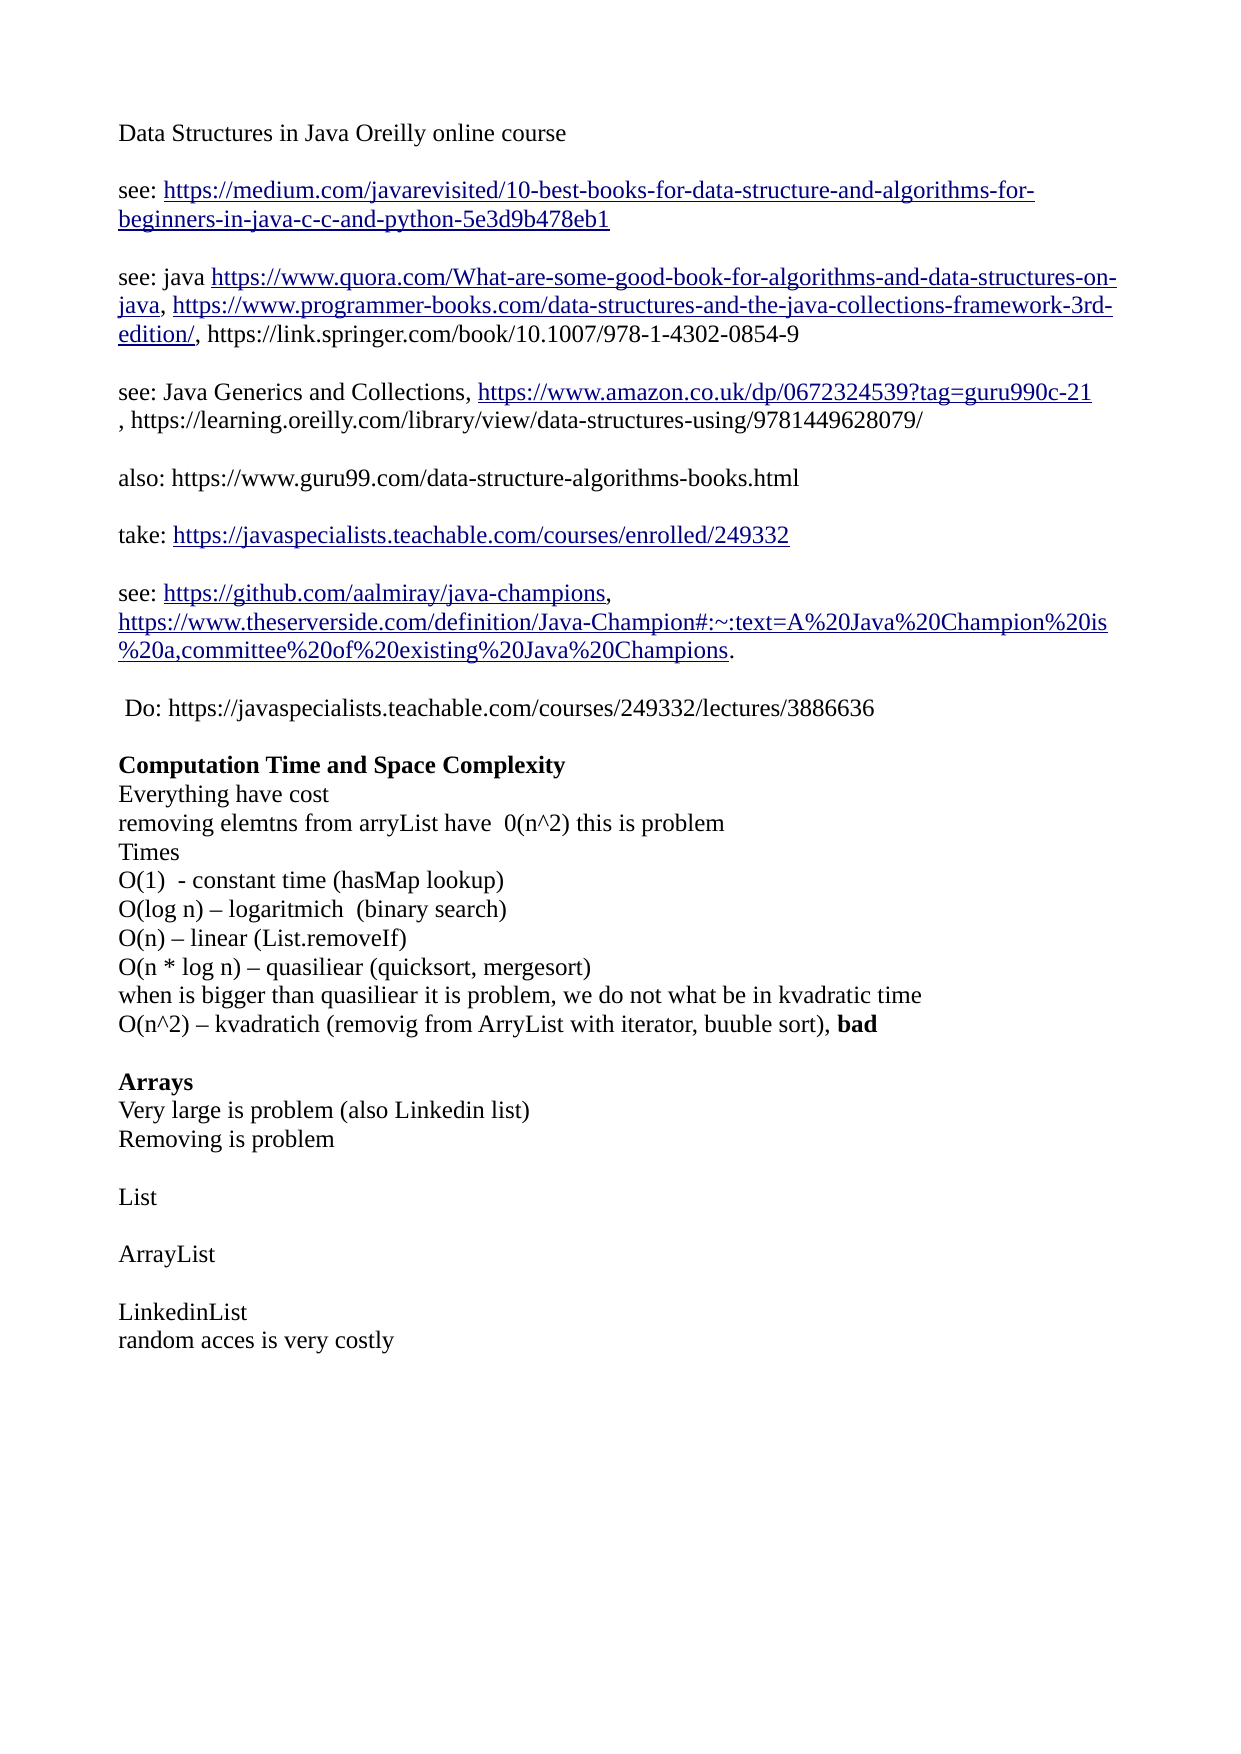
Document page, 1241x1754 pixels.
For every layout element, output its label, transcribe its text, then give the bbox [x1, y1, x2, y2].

text List [118, 1182, 1122, 1211]
text see: https://medium.com/javarevisited/10-best-books-for-data-structure-and-algorithms-for-beginners-in-java-c-c-and-python-5e3d9b478eb1 [118, 176, 1122, 233]
text take: https://javaspecialists.teachable.com/courses/enrolled/249332 [118, 521, 1122, 549]
text , https://learning.oreilly.com/library/view/data-structures-using/9781449628079/ [118, 406, 1122, 434]
text also: https://www.guru99.com/data-structure-algorithms-books.html [118, 463, 1122, 492]
text when is bigger than quasiliear it is problem, we do not what be in kvadratic time O(n^2) – kvadratich (removig from ArryList with iterator, buuble sort), bad [118, 981, 1122, 1038]
text Computation Time and Space Complexity [118, 751, 1122, 779]
text Do: https://javaspecialists.teachable.com/courses/249332/lectures/3886636 [118, 693, 1122, 722]
text O(n) – linear (List.removeIf) O(n * log n) – quasiliear (quicksort, mergesort) [118, 923, 1122, 981]
text see: Java Generics and Collections, https://www.amazon.co.uk/dp/0672324539?tag=guru990c-21 [118, 377, 1122, 406]
text Everything have cost removing elemtns from arryList have 0(n^2) this is problem Times [118, 779, 1122, 866]
text Arrays [118, 1067, 1122, 1096]
text see: java https://www.quora.com/What-are-some-good-book-for-algorithms-and-data-structures-on-java, https://www.programmer-books.com/data-structures-and-the-java-collections-framework-3rd-edition/, https://link.springer.com/book/10.1007/978-1-4302-0854-9 [118, 262, 1122, 348]
text Very large is problem (also Linkedin list) Removing is problem [118, 1096, 1122, 1153]
text LinkedinList [118, 1297, 1122, 1326]
text random acces is very costly [118, 1326, 1122, 1354]
text O(1) - constant time (hasMap lookup) [118, 866, 1122, 894]
text ArrayList [118, 1239, 1122, 1268]
text O(log n) – logaritmich (binary search) [118, 894, 1122, 923]
text see: https://github.com/aalmiray/java-champions, https://www.theserverside.com/definition/Java-Champion#:~:text=A%20Java%20Champion%20is%20a,committee%20of%20existing%20Java%20Champions. [118, 578, 1122, 664]
text Data Structures in Java Oreilly online course [118, 118, 1122, 147]
